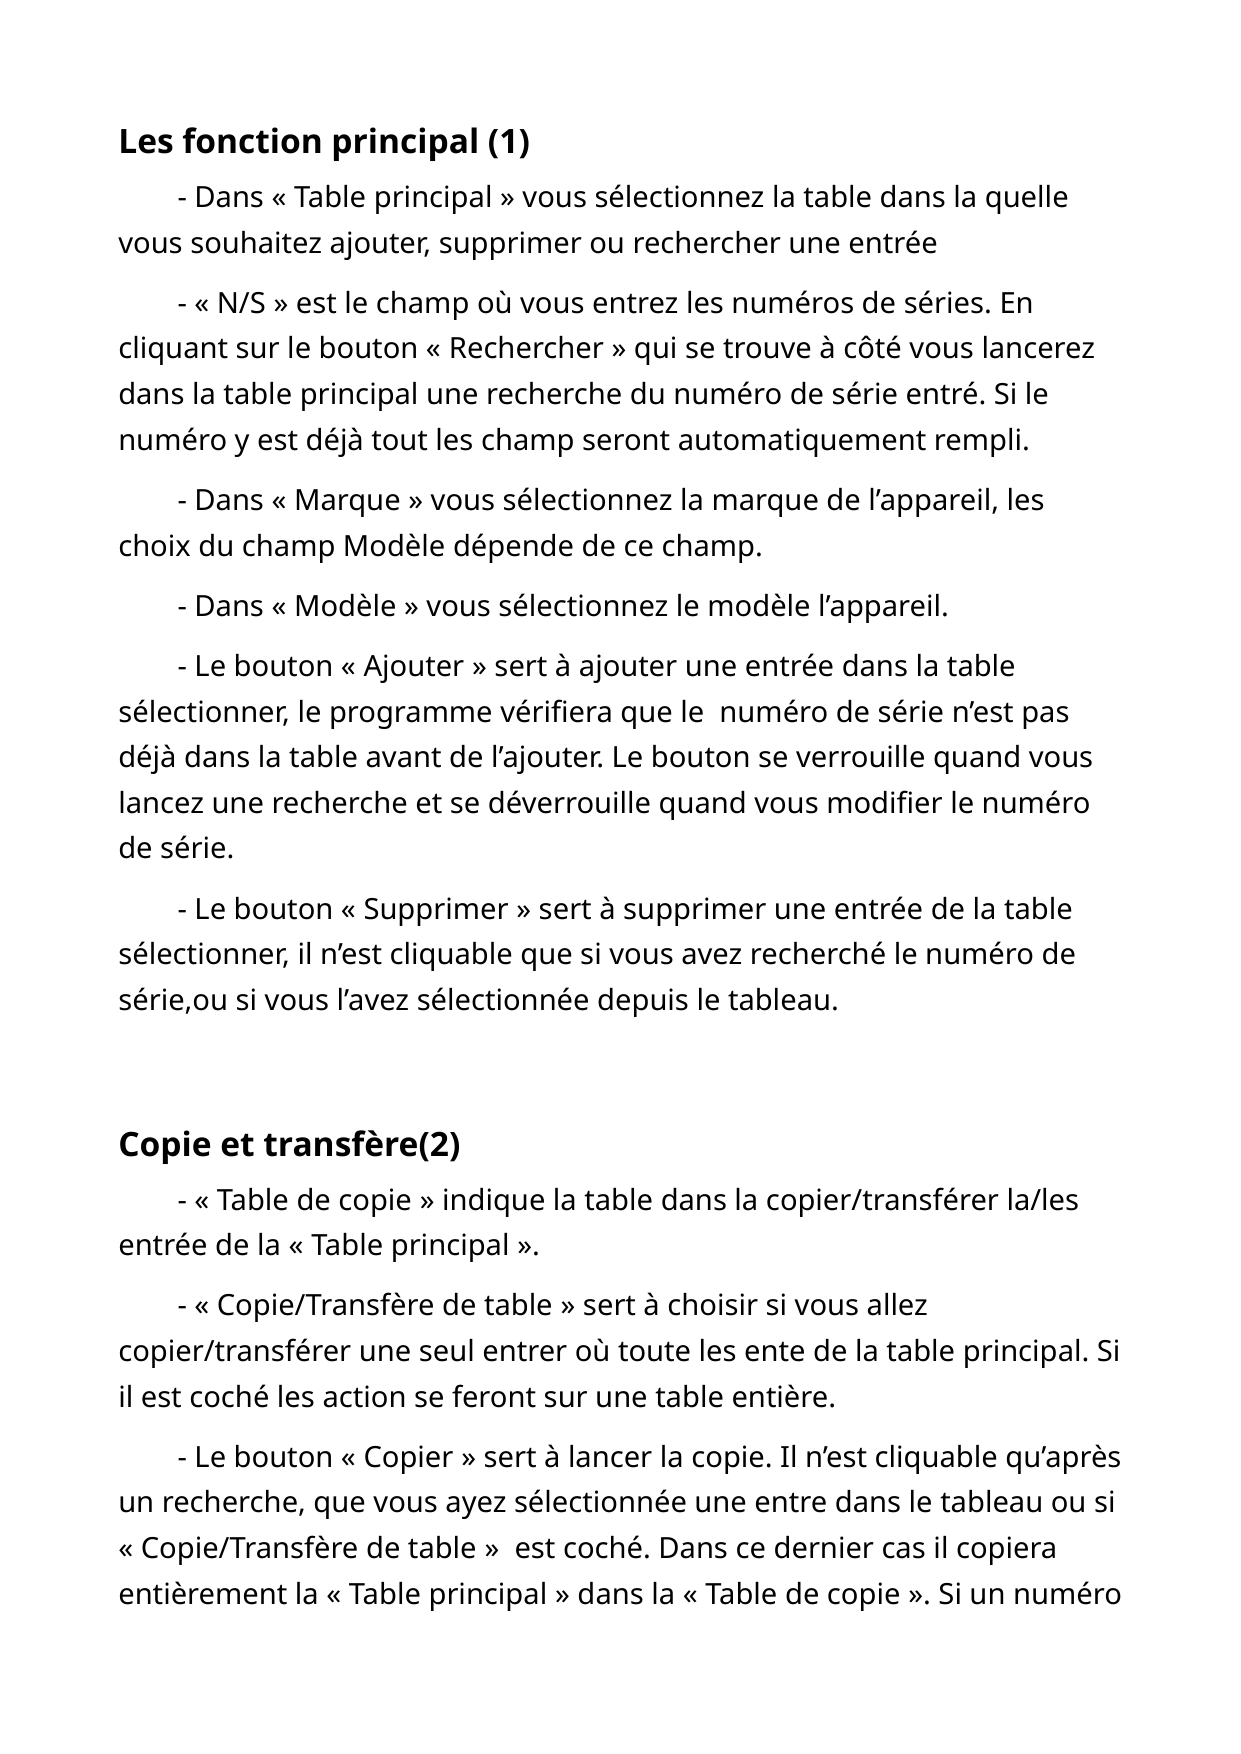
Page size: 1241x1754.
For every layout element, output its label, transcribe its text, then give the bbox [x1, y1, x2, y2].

text - Dans « Modèle » vous sélectionnez le modèle l’appareil. [118, 585, 1122, 625]
subtitle Les fonction principal (1) [118, 118, 1122, 164]
text - Le bouton « Supprimer » sert à supprimer une entrée de la table sélectionner, il n’est cliquable que si vous avez recherché le numéro de série,ou si vous l’avez sélectionnée depuis le tableau. [118, 888, 1122, 1019]
text - « Table de copie » indique la table dans la copier/transférer la/les entrée de la « Table principal ». [118, 1179, 1122, 1264]
text - Le bouton « Ajouter » sert à ajouter une entrée dans la table sélectionner, le programme vérifiera que le numéro de série n’est pas déjà dans la table avant de l’ajouter. Le bouton se verrouille quand vous lancez une recherche et se déverrouille quand vous modifier le numéro de série. [118, 645, 1122, 867]
text - Dans « Marque » vous sélectionnez la marque de l’appareil, les choix du champ Modèle dépende de ce champ. [118, 479, 1122, 564]
text - Dans « Table principal » vous sélectionnez la table dans la quelle vous souhaitez ajouter, supprimer ou rechercher une entrée [118, 176, 1122, 262]
text - « N/S » est le champ où vous entrez les numéros de séries. En cliquant sur le bouton « Rechercher » qui se trouve à côté vous lancerez dans la table principal une recherche du numéro de série entré. Si le numéro y est déjà tout les champ seront automatiquement rempli. [118, 282, 1122, 459]
text - Le bouton « Copier » sert à lancer la copie. Il n’est cliquable qu’après un recherche, que vous ayez sélectionnée une entre dans le tableau ou si « Copie/Transfère de table » est coché. Dans ce dernier cas il copiera entièrement la « Table principal » dans la « Table de copie ». Si un numéro [118, 1436, 1122, 1613]
text - « Copie/Transfère de table » sert à choisir si vous allez copier/transférer une seul entrer où toute les ente de la table principal. Si il est coché les action se feront sur une table entière. [118, 1284, 1122, 1416]
subtitle Copie et transfère(2) [118, 1121, 1122, 1166]
